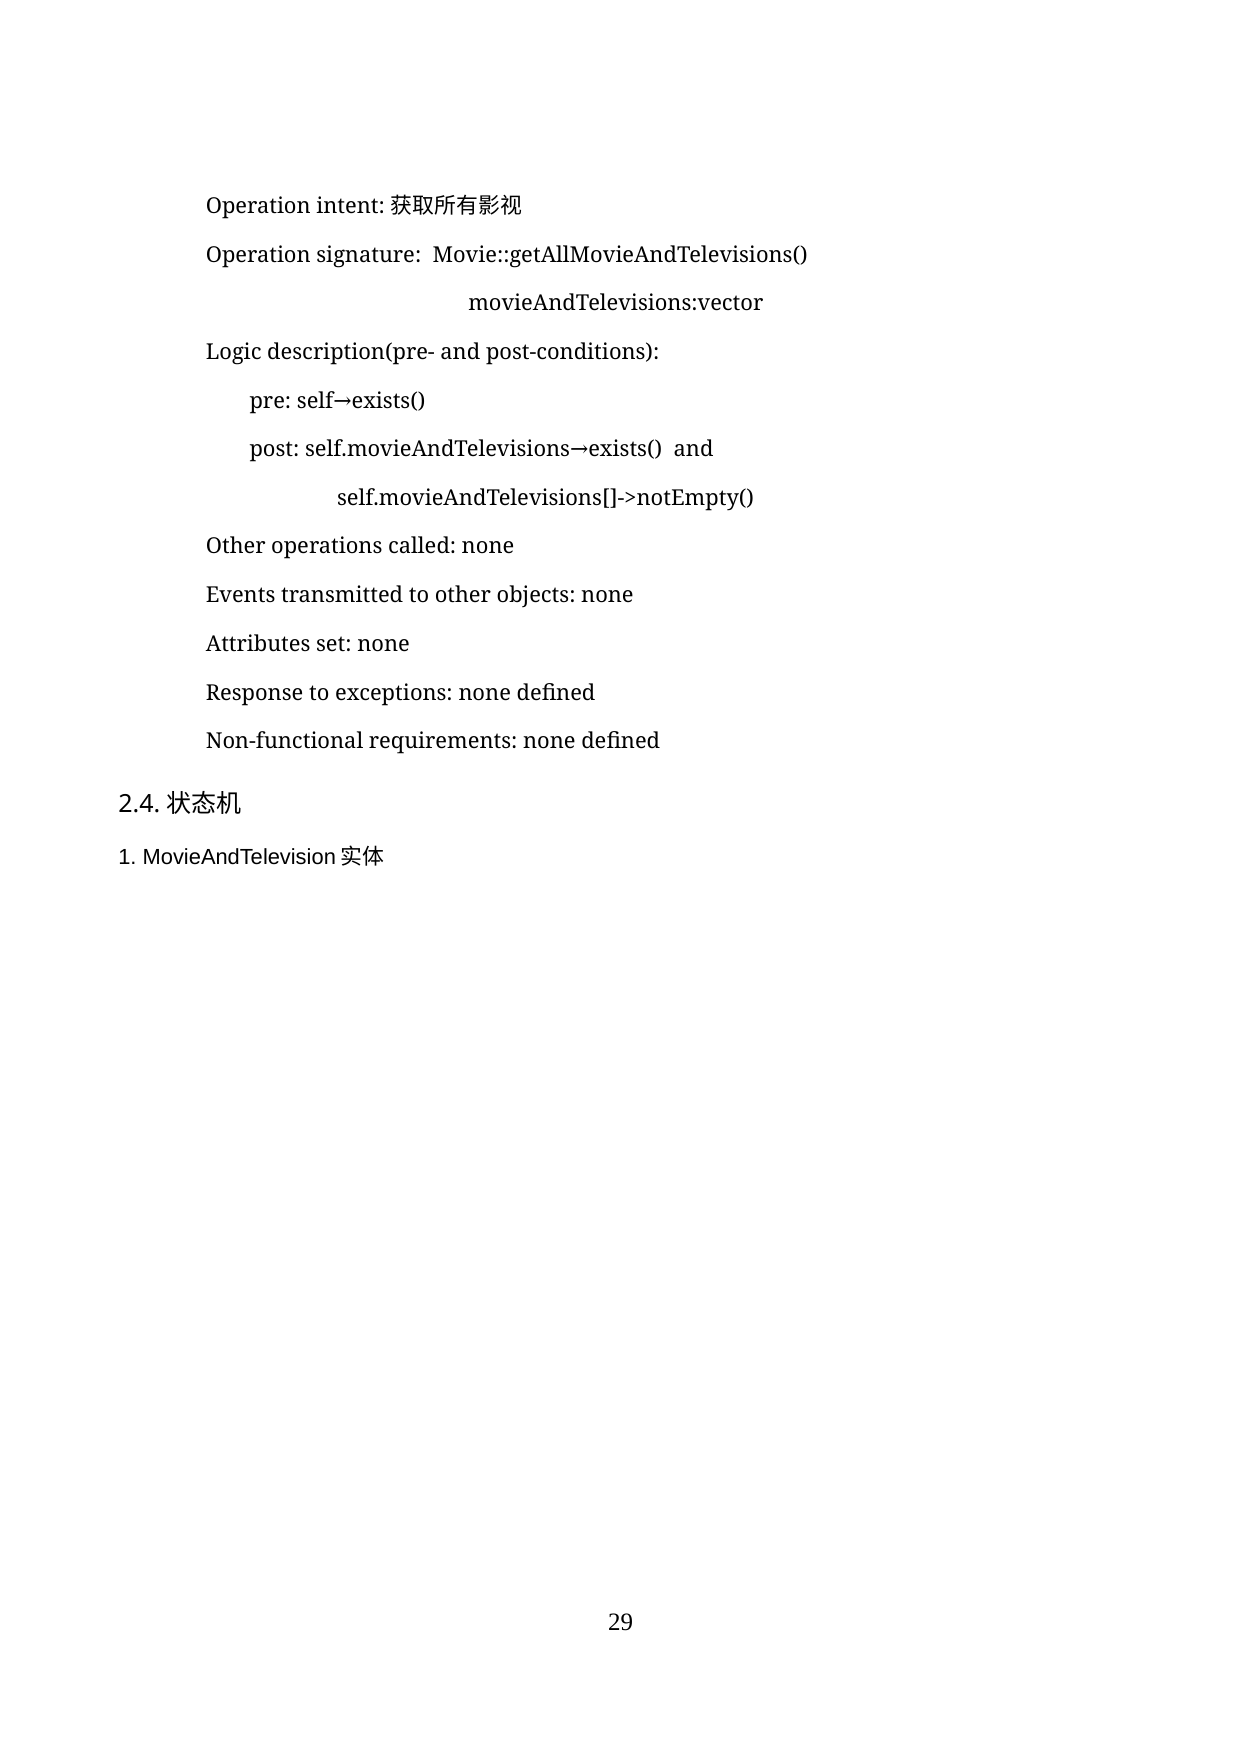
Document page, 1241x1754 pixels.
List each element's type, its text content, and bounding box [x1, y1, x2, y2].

text Other operations called: none [118, 531, 1123, 560]
text Operation signature: Movie::getAllMovieAndTelevisions() [118, 239, 1123, 268]
text Events transmitted to other objects: none [118, 579, 1123, 609]
text self.movieAndTelevisions[]->notEmpty() [118, 482, 1123, 512]
text pre: self→exists() [118, 384, 1123, 414]
text Response to exceptions: none defined [118, 676, 1123, 706]
subtitle 状态机 [118, 783, 1123, 820]
text Operation intent: 获取所有影视 [118, 188, 1123, 219]
text Non-functional requirements: none defined [118, 725, 1123, 755]
subtitle MovieAndTelevision实体 [118, 839, 1123, 870]
text Attributes set: none [118, 628, 1123, 658]
text post: self.movieAndTelevisions→exists() and [118, 433, 1123, 463]
text Logic description(pre- and post-conditions): [118, 336, 1123, 366]
text movieAndTelevisions:vector [118, 287, 1123, 317]
